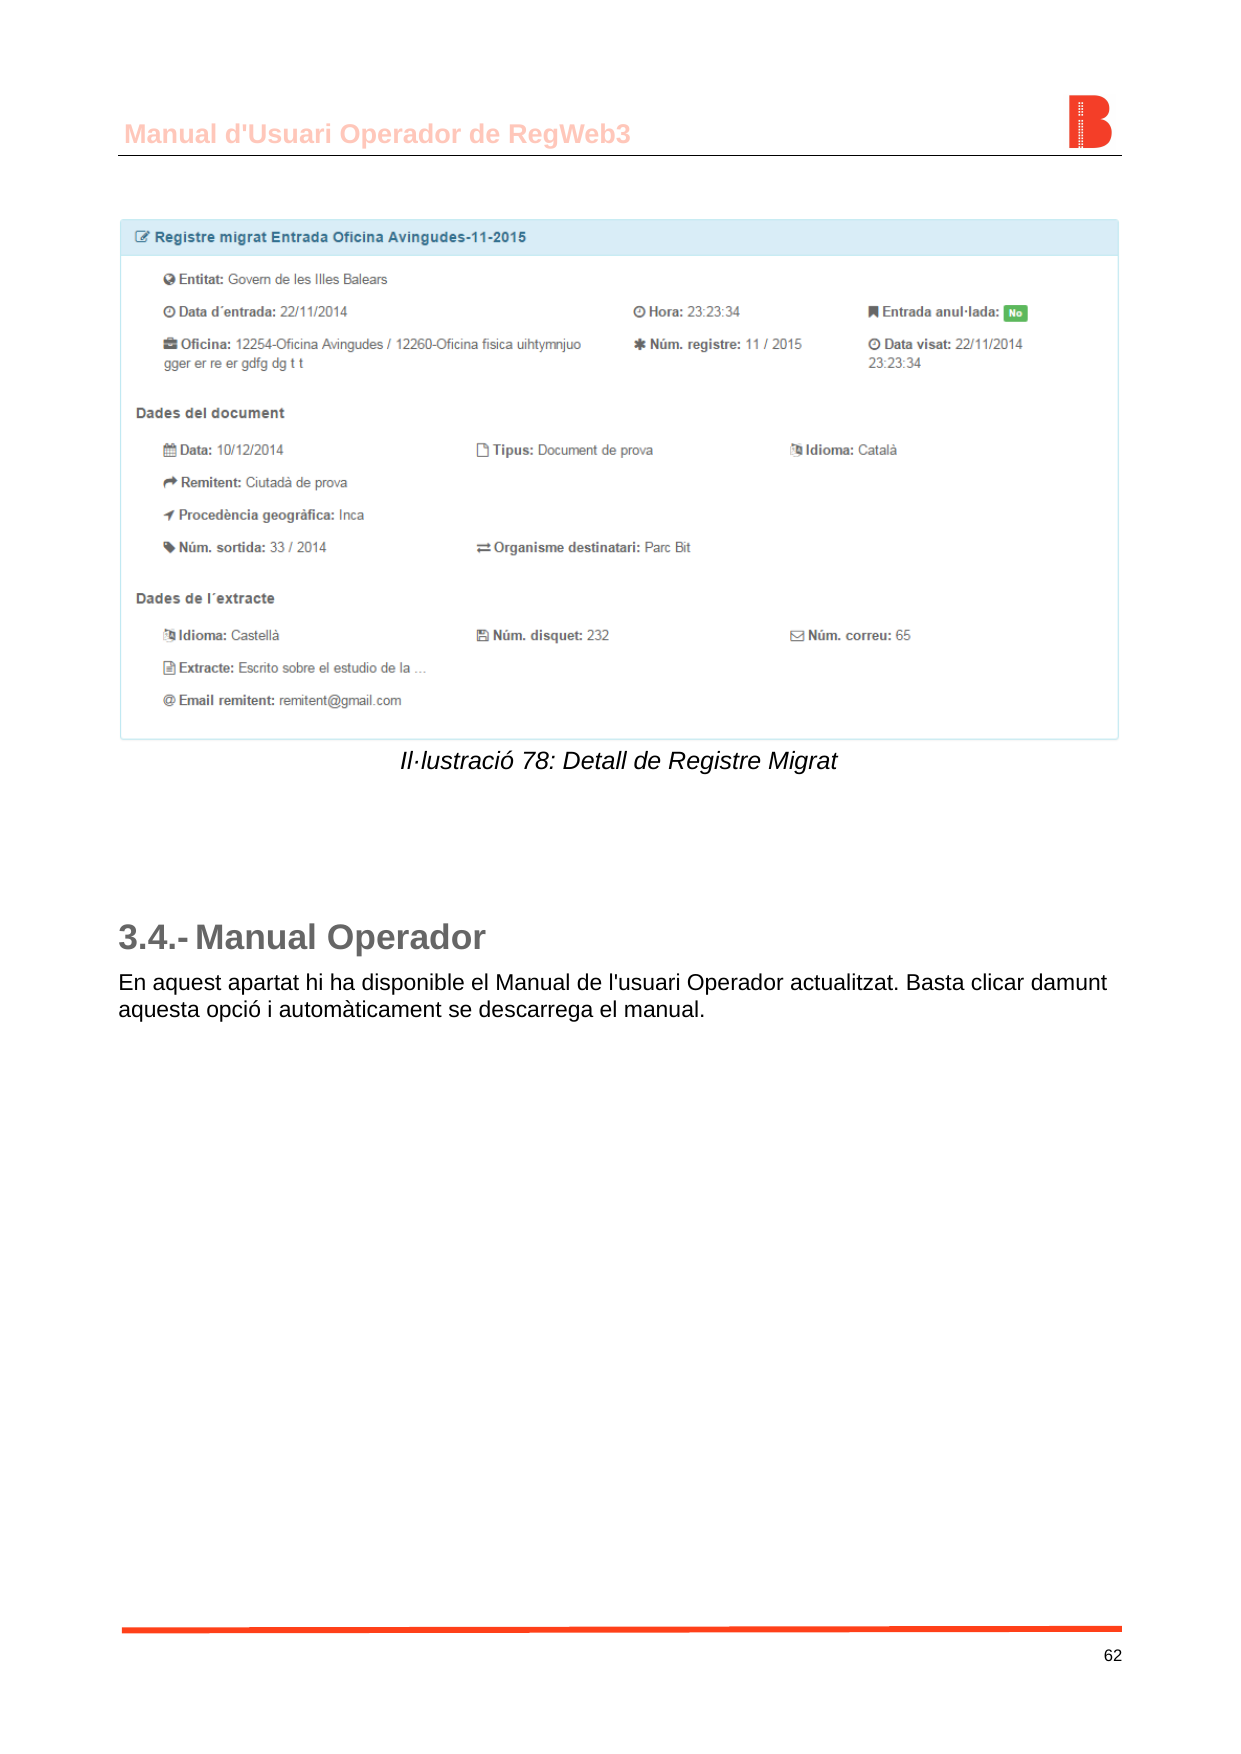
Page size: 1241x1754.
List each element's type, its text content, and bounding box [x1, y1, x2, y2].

subtitle Manual Operador [118, 916, 1122, 957]
text En aquest apartat hi ha disponible el Manual de l'usuari Operador actualitzat. Basta clicar damunt aquesta opció i automàticament se descarrega el manual. [118, 969, 1122, 1022]
text Il·lustració 78: Detall de Registre Migrat [118, 746, 1122, 775]
picture [1063, 94, 1117, 150]
picture [118, 215, 1123, 746]
